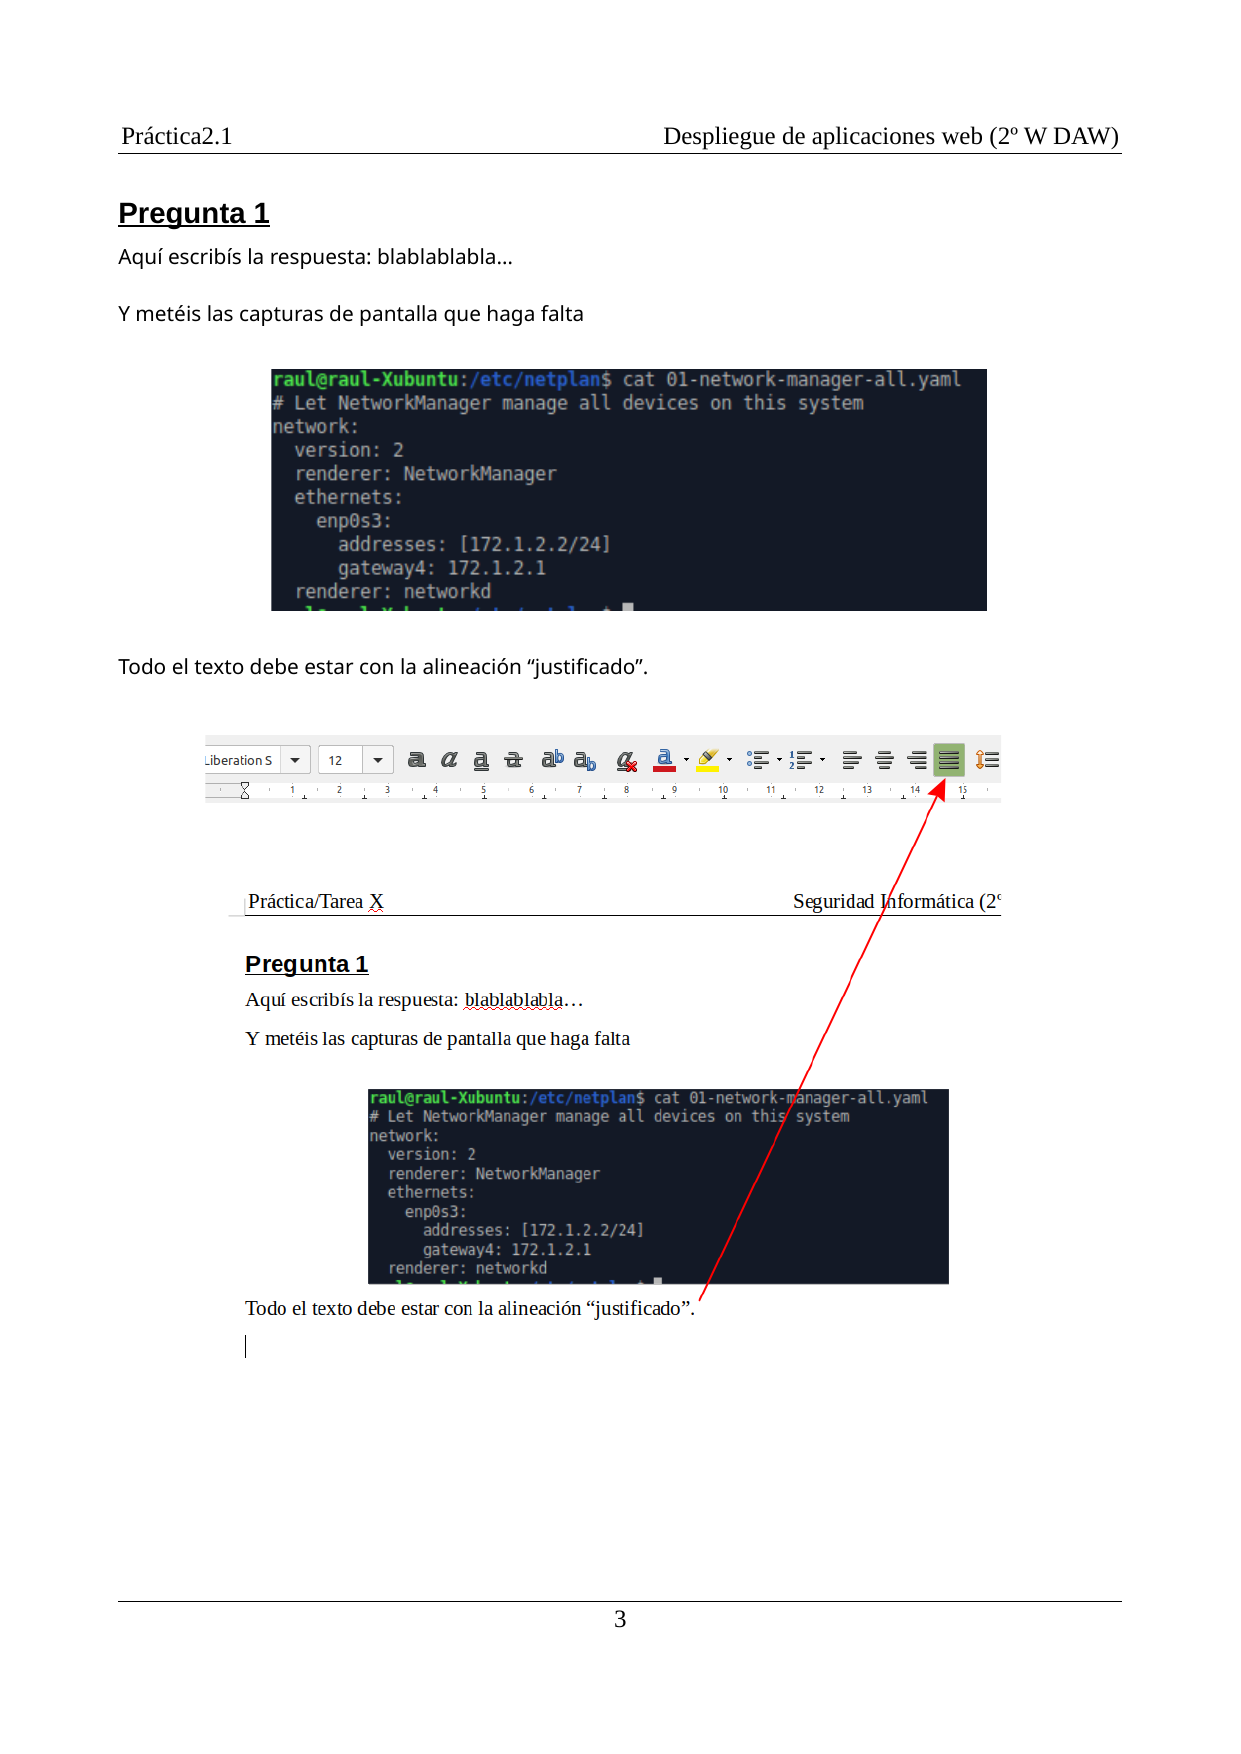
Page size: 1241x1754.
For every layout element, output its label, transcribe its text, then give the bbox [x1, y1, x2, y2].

text Aquí escribís la respuesta: blablablabla… [118, 242, 1122, 271]
text Todo el texto debe estar con la alineación “justificado”. [118, 652, 1122, 680]
text Y metéis las capturas de pantalla que haga falta [118, 299, 1122, 328]
picture [271, 369, 987, 611]
subtitle Pregunta 1 [118, 196, 1122, 230]
picture [205, 735, 1002, 1369]
